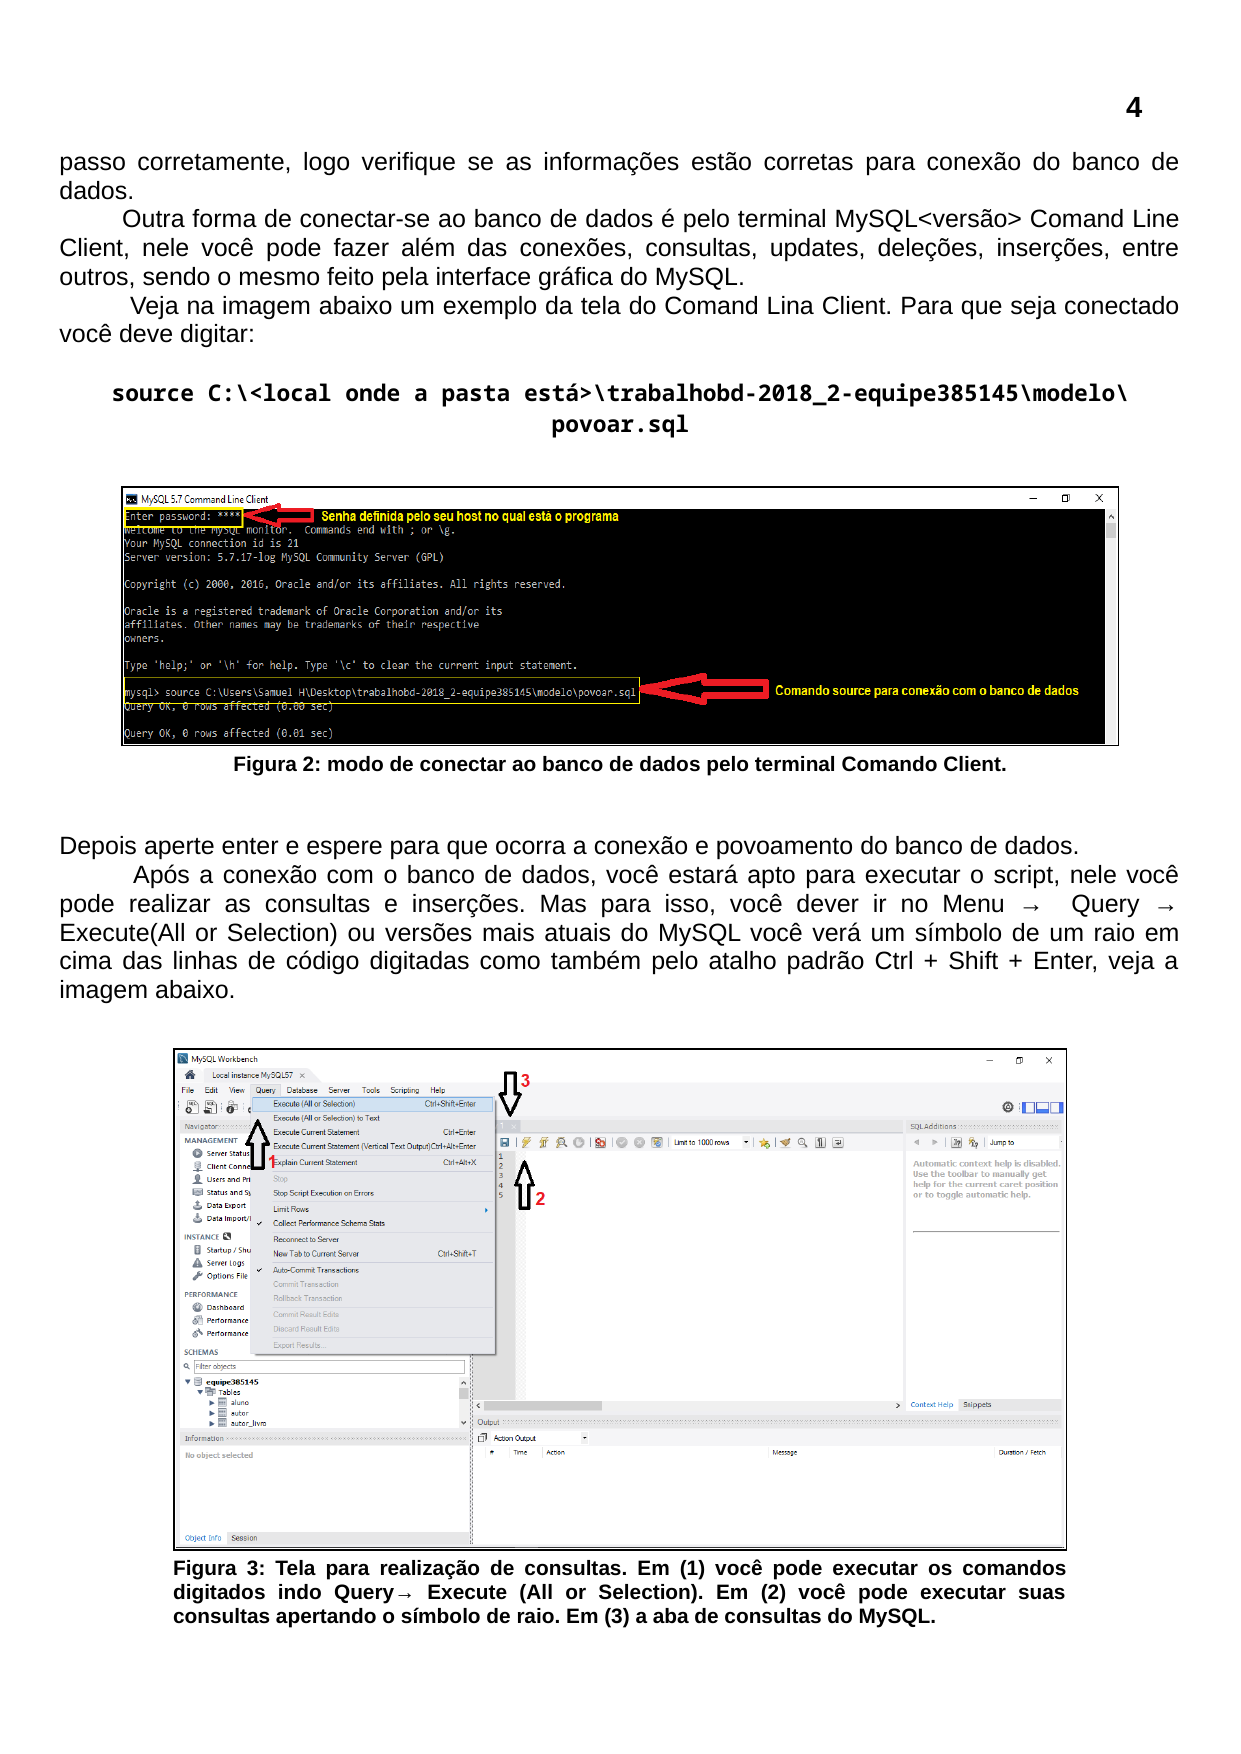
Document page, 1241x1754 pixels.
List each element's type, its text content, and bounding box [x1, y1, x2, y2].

text source C:\<local onde a pasta está>\trabalhobd-2018_2-equipe385145\modelo\povoar.sql [59, 377, 1181, 439]
picture [176, 1051, 1065, 1548]
picture [124, 489, 1117, 744]
text Depois aperte enter e espere para que ocorra a conexão e povoamento do banco de dados. [59, 831, 1181, 860]
text passo corretamente, logo verifique se as informações estão corretas para conexão do banco de dados. [59, 147, 1181, 204]
text Outra forma de conectar-se ao banco de dados é pelo terminal MySQL<versão> Comand Line Client, nele você pode fazer além das conexões, consultas, updates, deleções, inserções, entre outros, sendo o mesmo feito pela interface gráfica do MySQL. [59, 204, 1181, 291]
text Figura 2: modo de conectar ao banco de dados pelo terminal Comando Client. [121, 746, 1119, 776]
text Figura 3: Tela para realização de consultas. Em (1) você pode executar os comandos digitados indo Query→ Execute (All or Selection). Em (2) você pode executar suas consultas apertando o símbolo de raio. Em (3) a aba de consultas do MySQL. [173, 1551, 1067, 1628]
text Após a conexão com o banco de dados, você estará apto para executar o script, nele você pode realizar as consultas e inserções. Mas para isso, você dever ir no Menu → Query → Execute(All or Selection) ou versões mais atuais do MySQL você verá um símbolo de um raio em cima das linhas de código digitadas como também pelo atalho padrão Ctrl + Shift + Enter, veja a imagem abaixo. [59, 860, 1181, 1004]
text Veja na imagem abaixo um exemplo da tela do Comand Lina Client. Para que seja conectado você deve digitar: [59, 291, 1181, 348]
